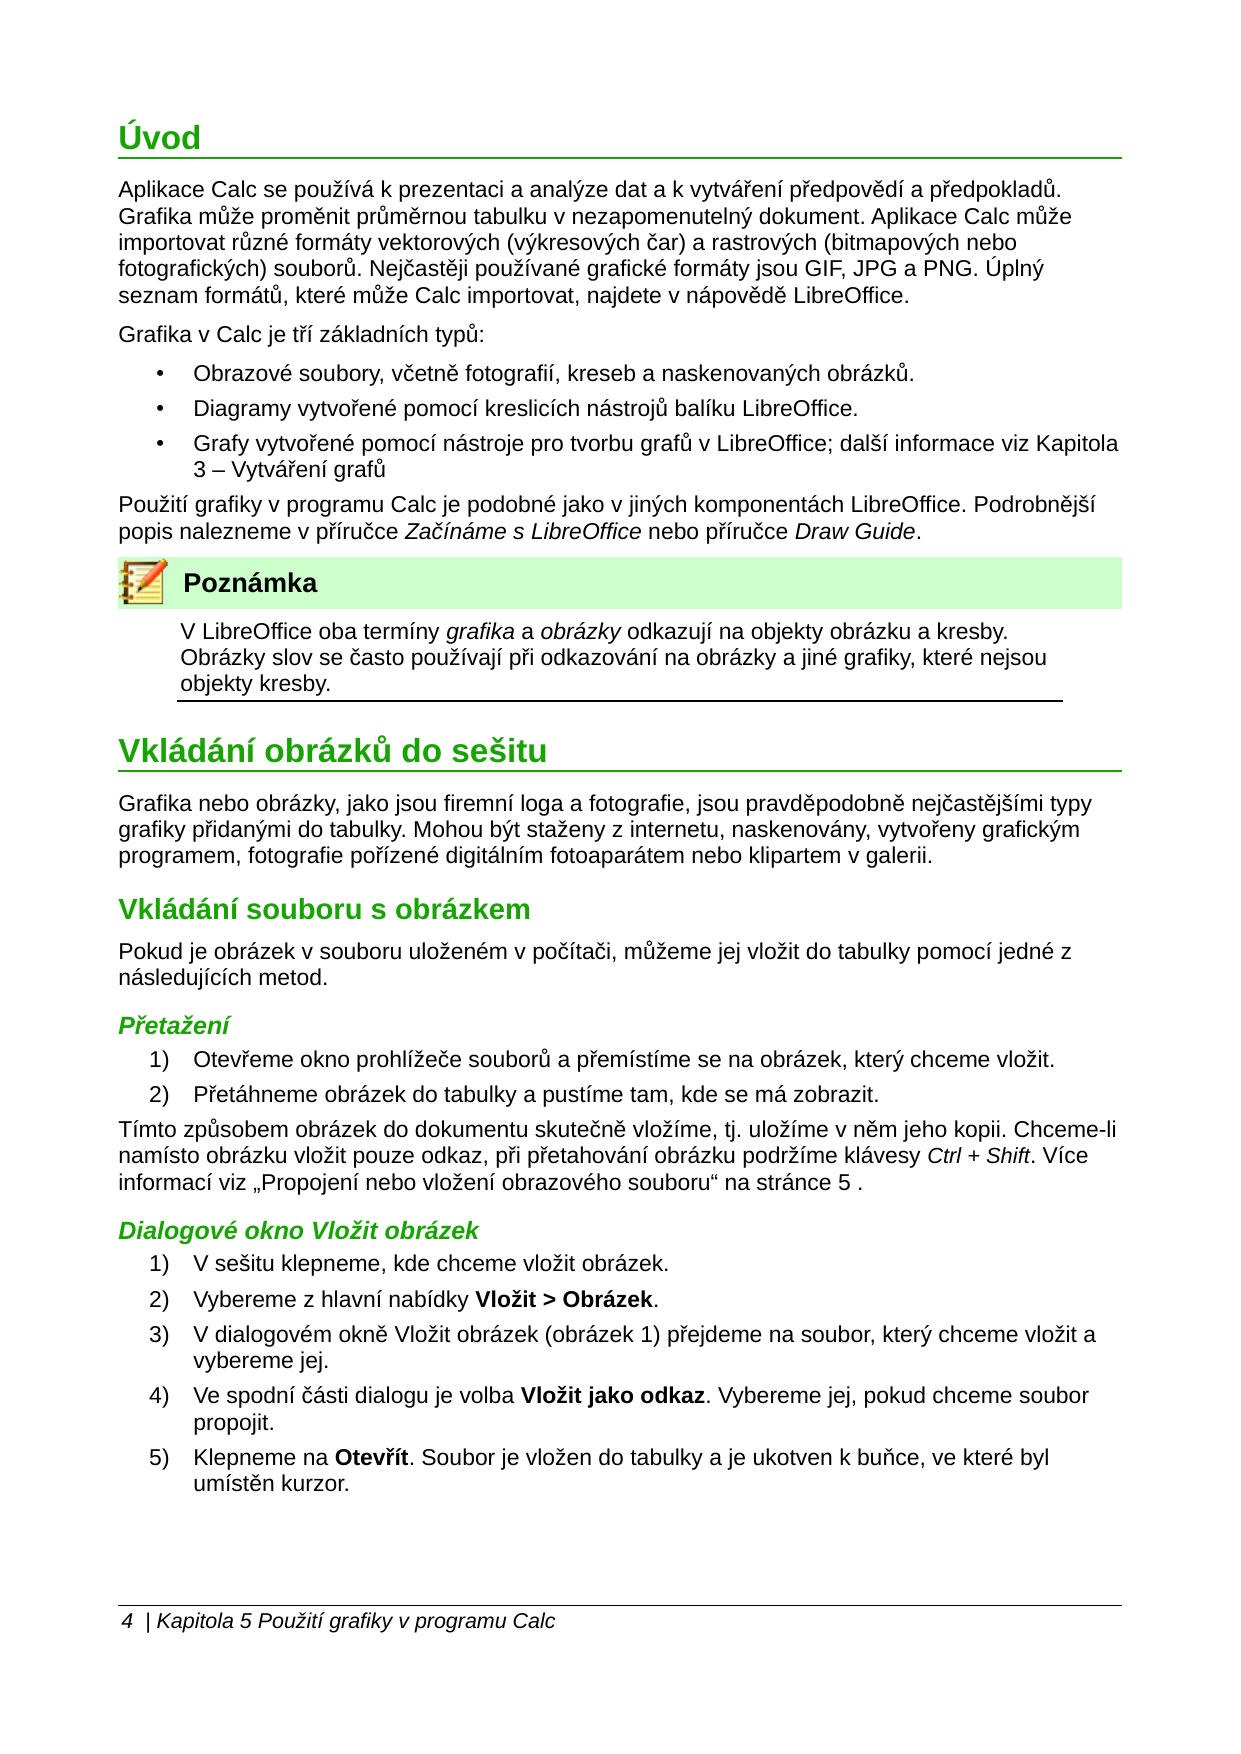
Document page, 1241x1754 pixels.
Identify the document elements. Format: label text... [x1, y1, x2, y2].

list V sešitu klepneme, kde chceme vložit obrázek. [169, 1250, 1122, 1277]
picture [119, 557, 170, 608]
text Pokud je obrázek v souboru uloženém v počítači, můžeme jej vložit do tabulky pomocí jedné z následujících metod. [118, 938, 1122, 990]
subtitle Vkládání souboru s obrázkem [118, 892, 1122, 926]
subtitle Vkládání obrázků do sešitu [118, 731, 1122, 770]
text Aplikace Calc se používá k prezentaci a analýze dat a k vytváření předpovědí a předpokladů. Grafika může proměnit průměrnou tabulku v nezapomenutelný dokument. Aplikace Calc může importovat různé formáty vektorových (výkresových čar) a rastrových (bitmapových nebo fotografických) souborů. Nejčastěji používané grafické formáty jsou GIF, JPG a PNG. Úplný seznam formátů, které může Calc importovat, najdete v nápovědě LibreOffice. [118, 176, 1122, 308]
list Přetáhneme obrázek do tabulky a pustíme tam, kde se má zobrazit. [169, 1081, 1122, 1107]
list Klepneme na Otevřít. Soubor je vložen do tabulky a je ukotven k buňce, ve které byl umístěn kurzor. [169, 1444, 1122, 1497]
list Diagramy vytvořené pomocí kreslicích nástrojů balíku LibreOffice. [156, 395, 1122, 421]
list Grafika v Calc je tří základních typů: [118, 321, 1122, 347]
list Otevřeme okno prohlížeče souborů a přemístíme se na obrázek, který chceme vložit. [169, 1046, 1122, 1072]
text Použití grafiky v programu Calc je podobné jako v jiných komponentách LibreOffice. Podrobnější popis nalezneme v příručce Začínáme s LibreOffice nebo příručce Draw Guide. [118, 491, 1122, 544]
text Grafika nebo obrázky, jako jsou firemní loga a fotografie, jsou pravděpodobně nejčastějšími typy grafiky přidanými do tabulky. Mohou být staženy z internetu, naskenovány, vytvořeny grafickým programem, fotografie pořízené digitálním fotoaparátem nebo klipartem v galerii. [118, 789, 1122, 869]
list Obrazové soubory, včetně fotografií, kreseb a naskenovaných obrázků. [156, 359, 1122, 386]
subtitle Poznámka [118, 557, 1122, 609]
list Vybereme z hlavní nabídky Vložit > Obrázek. [169, 1286, 1122, 1312]
text Tímto způsobem obrázek do dokumentu skutečně vložíme, tj. uložíme v něm jeho kopii. Chceme-li namísto obrázku vložit pouze odkaz, při přetahování obrázku podržíme klávesy Ctrl + Shift. Více informací viz „ Propojení nebo vložení obrazového souboru“ na stránce 5 . [118, 1116, 1122, 1195]
text V LibreOffice oba termíny grafika a obrázky odkazují na objekty obrázku a kresby. Obrázky slov se často používají při odkazování na obrázky a jiné grafiky, které nejsou objekty kresby. [177, 615, 1063, 700]
subtitle Úvod [118, 118, 1122, 157]
subtitle Dialogové okno Vložit obrázek [118, 1216, 1122, 1244]
list Ve spodní části dialogu je volba Vložit jako odkaz. Vybereme jej, pokud chceme soubor propojit. [169, 1382, 1122, 1435]
list Grafy vytvořené pomocí nástroje pro tvorbu grafů v LibreOffice; další informace viz Kapitola 3 – Vytváření grafů [156, 430, 1122, 483]
subtitle Přetažení [118, 1011, 1122, 1040]
list V dialogovém okně Vložit obrázek (obrázek 1) přejdeme na soubor, který chceme vložit a vybereme jej. [169, 1321, 1122, 1373]
